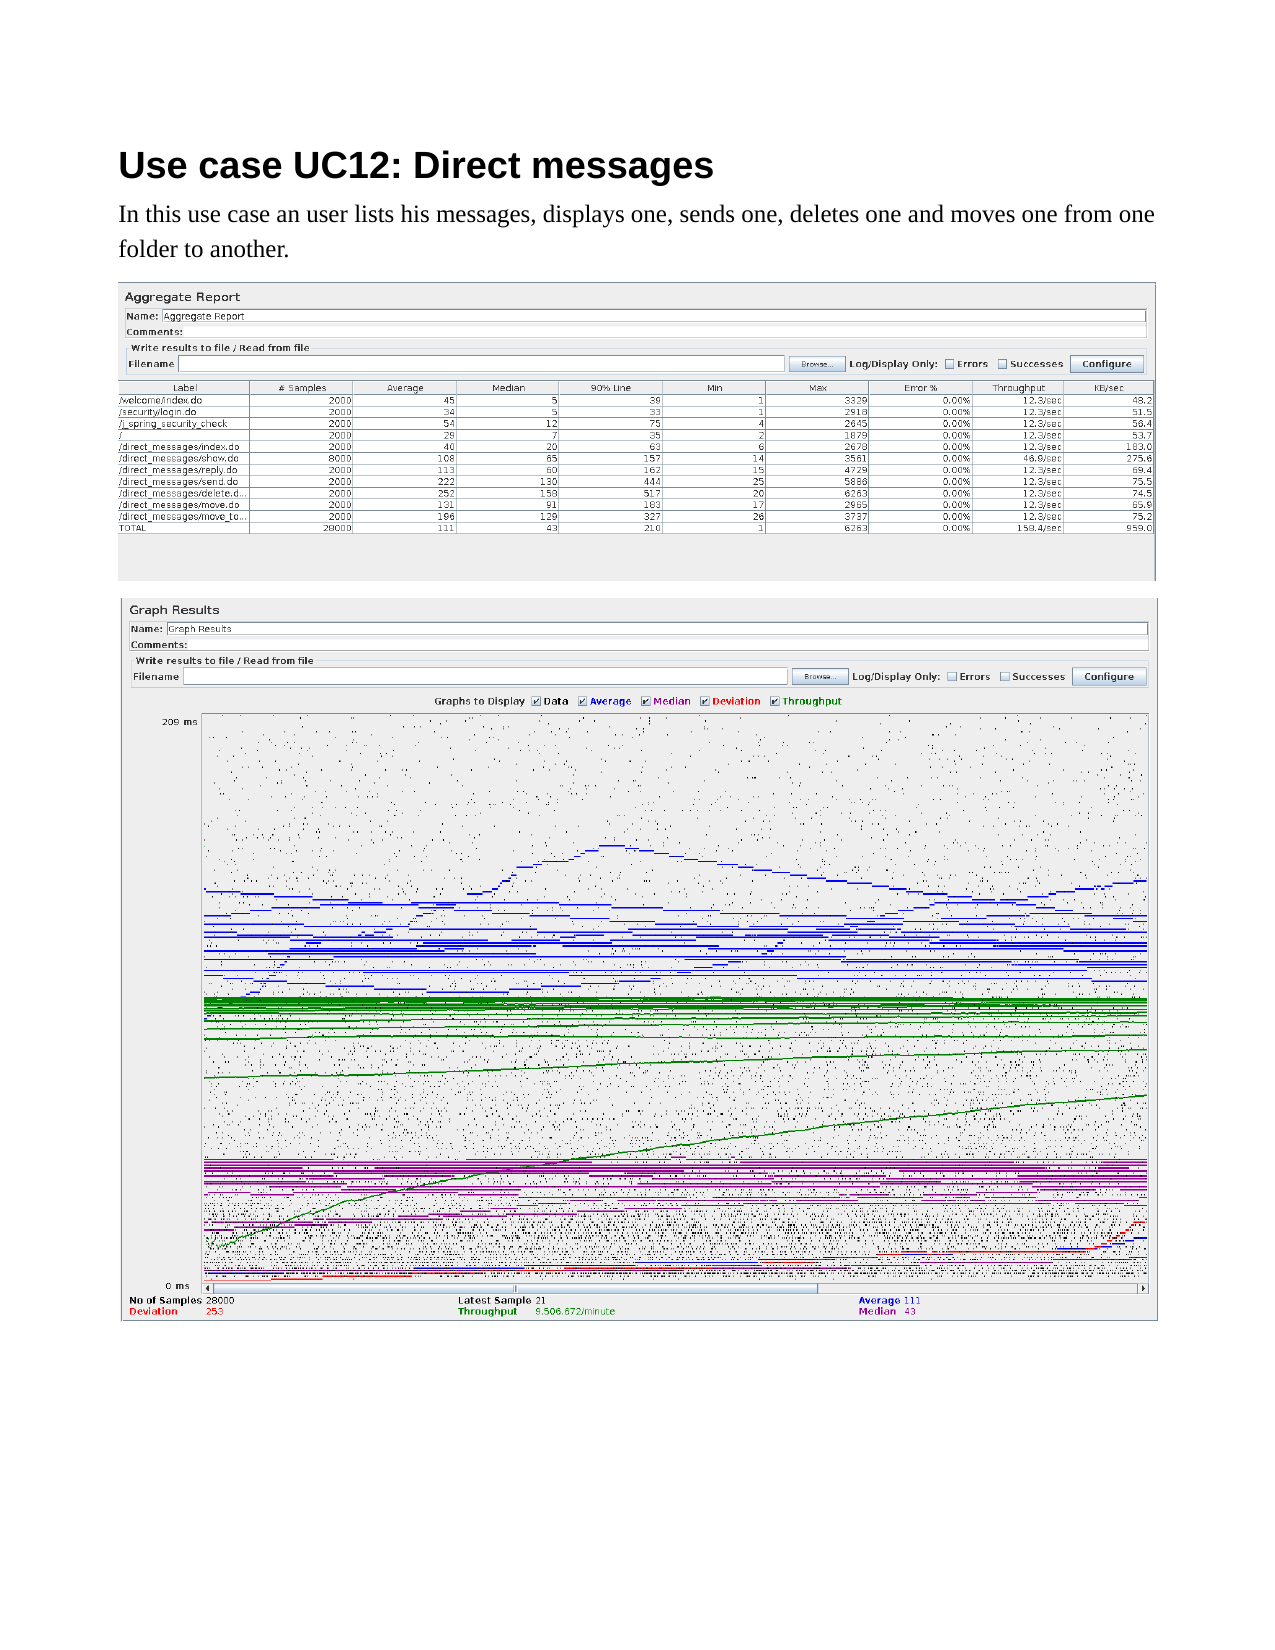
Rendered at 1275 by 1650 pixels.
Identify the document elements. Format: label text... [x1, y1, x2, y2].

picture [119, 598, 1159, 1322]
text In this use case an user lists his messages, displays one, sends one, deletes one and moves one from one folder to another. [118, 199, 1157, 262]
picture [118, 282, 1157, 581]
subtitle Use case UC12: Direct messages [118, 143, 1157, 187]
